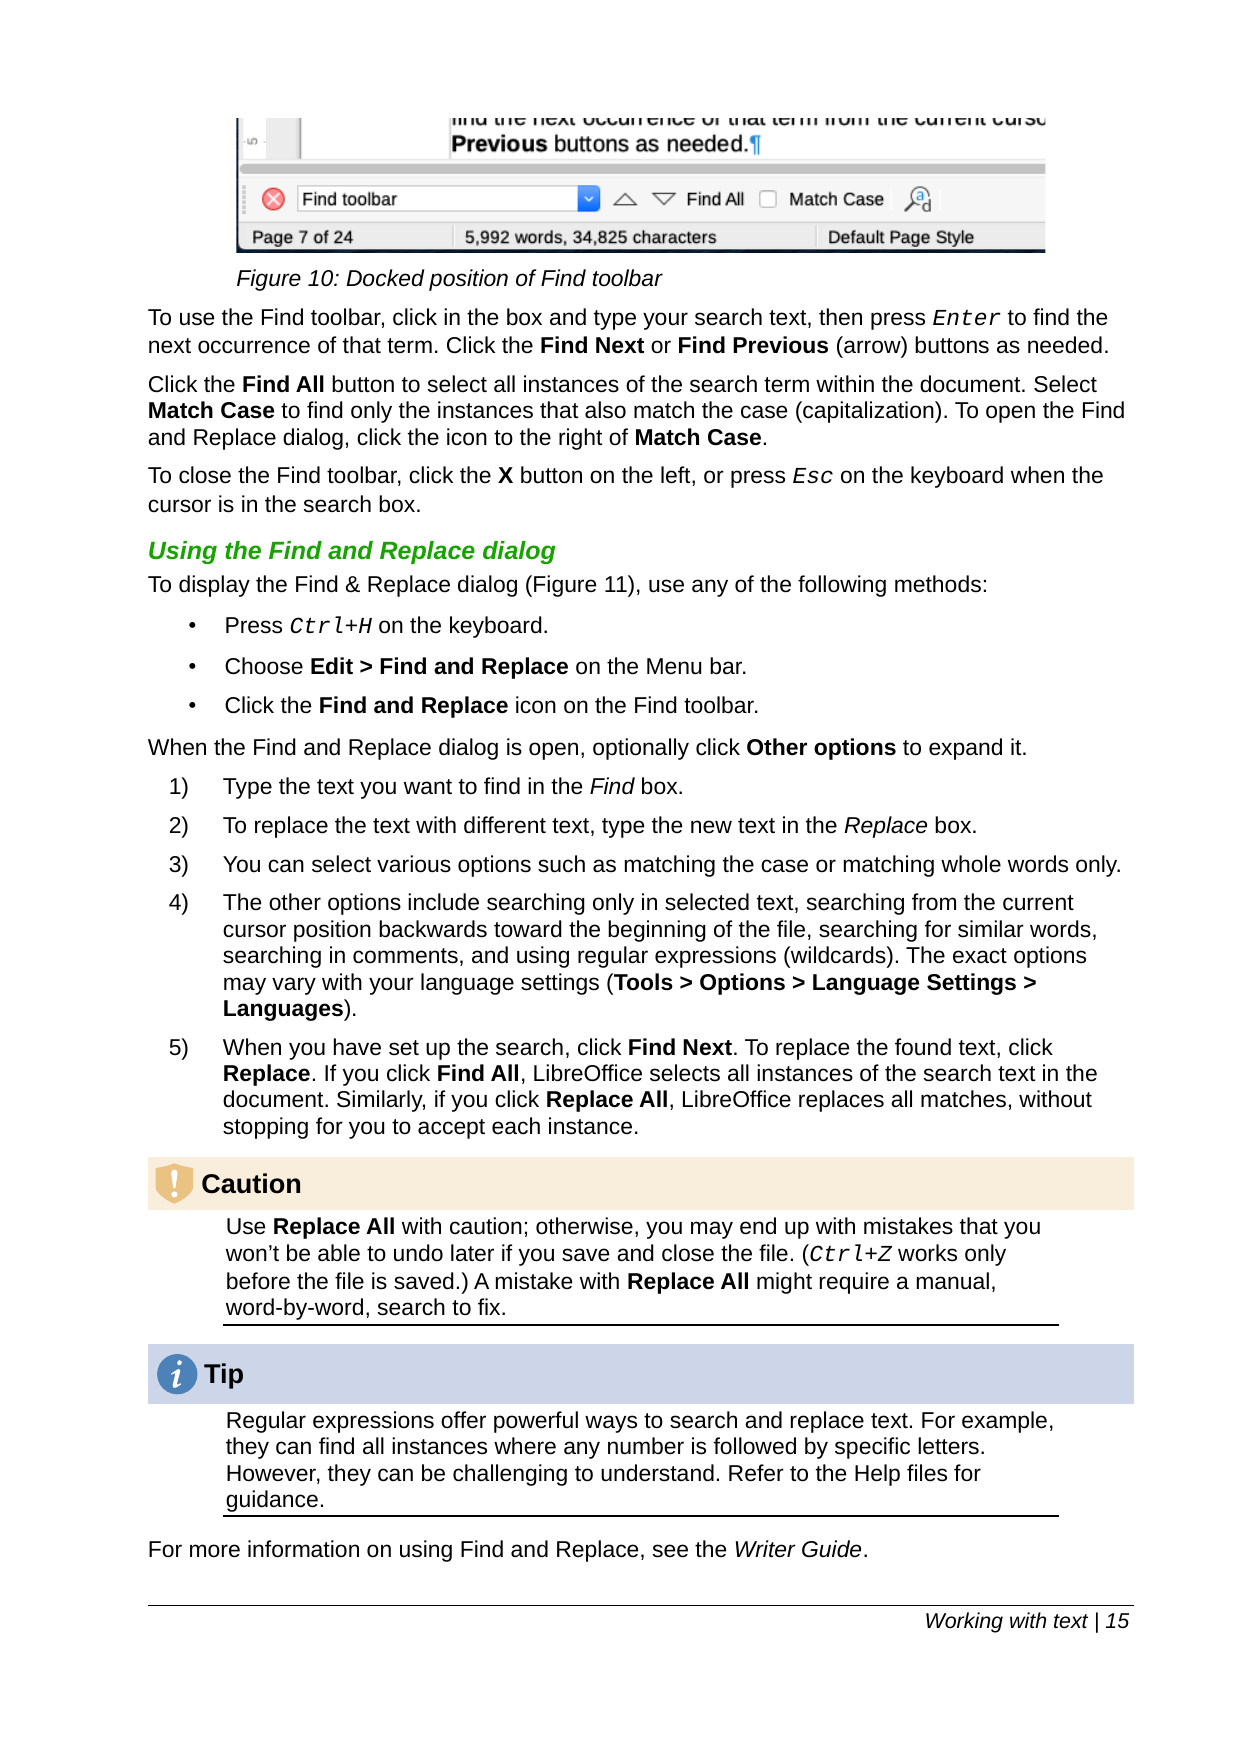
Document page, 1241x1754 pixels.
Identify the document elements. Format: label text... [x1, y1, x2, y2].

text Use Replace All with caution; otherwise, you may end up with mistakes that you won’t be able to undo later if you save and close the file. (Ctrl+Z works only before the file is saved.) A mistake with Replace All might require a manual, word-by-word, search to fix. [223, 1210, 1059, 1324]
list You can select various options such as matching the case or matching whole words only. [189, 851, 1134, 877]
text For more information on using Find and Replace, see the Writer Guide. [148, 1536, 1134, 1562]
list When you have set up the search, click Find Next. To replace the found text, click Replace. If you click Find All, LibreOffice selects all instances of the search text in the document. Similarly, if you click Replace All, LibreOffice replaces all matches, without stopping for you to accept each instance. [189, 1034, 1134, 1139]
text To use the Find toolbar, click in the box and type your search text, then press Enter to find the next occurrence of that term. Click the Find Next or Find Previous (arrow) buttons as needed. [148, 303, 1134, 358]
text Regular expressions offer powerful ways to search and replace text. For example, they can find all instances where any number is followed by specific letters. However, they can be challenging to understand. Refer to the Help files for guidance. [223, 1404, 1059, 1515]
text To display the Find & Replace dialog (Figure 11), use any of the following methods: [148, 571, 1134, 597]
list To replace the text with different text, type the new text in the Replace box. [189, 812, 1134, 838]
text Figure 10: Docked position of Find toolbar [236, 265, 1045, 291]
subtitle Tip [148, 1344, 1134, 1404]
text To close the Find toolbar, click the X button on the left, or press Esc on the keyboard when the cursor is in the search box. [148, 462, 1134, 517]
list Click the Find and Replace icon on the Find toolbar. [185, 689, 1134, 721]
text When the Find and Replace dialog is open, optionally click Other options to expand it. [148, 734, 1134, 760]
picture [236, 118, 1046, 253]
text Click the Find All button to select all instances of the search term within the document. Select Match Case to find only the instances that also match the case (capitalization). To open the Find and Replace dialog, click the icon to the right of Match Case. [148, 371, 1134, 450]
subtitle Using the Find and Replace dialog [148, 536, 1134, 564]
subtitle Caution [148, 1157, 1134, 1210]
list Press Ctrl+H on the keyboard. [185, 609, 1134, 641]
list The other options include searching only in selected text, searching from the current cursor position backwards toward the beginning of the file, searching for similar words, searching in comments, and using regular expressions (wildcards). The exact options may vary with your language settings (Tools > Options > Language Settings > Languages). [189, 889, 1134, 1021]
list Choose Edit > Find and Replace on the Menu bar. [185, 650, 1134, 680]
list Type the text you want to find in the Find box. [189, 773, 1134, 799]
